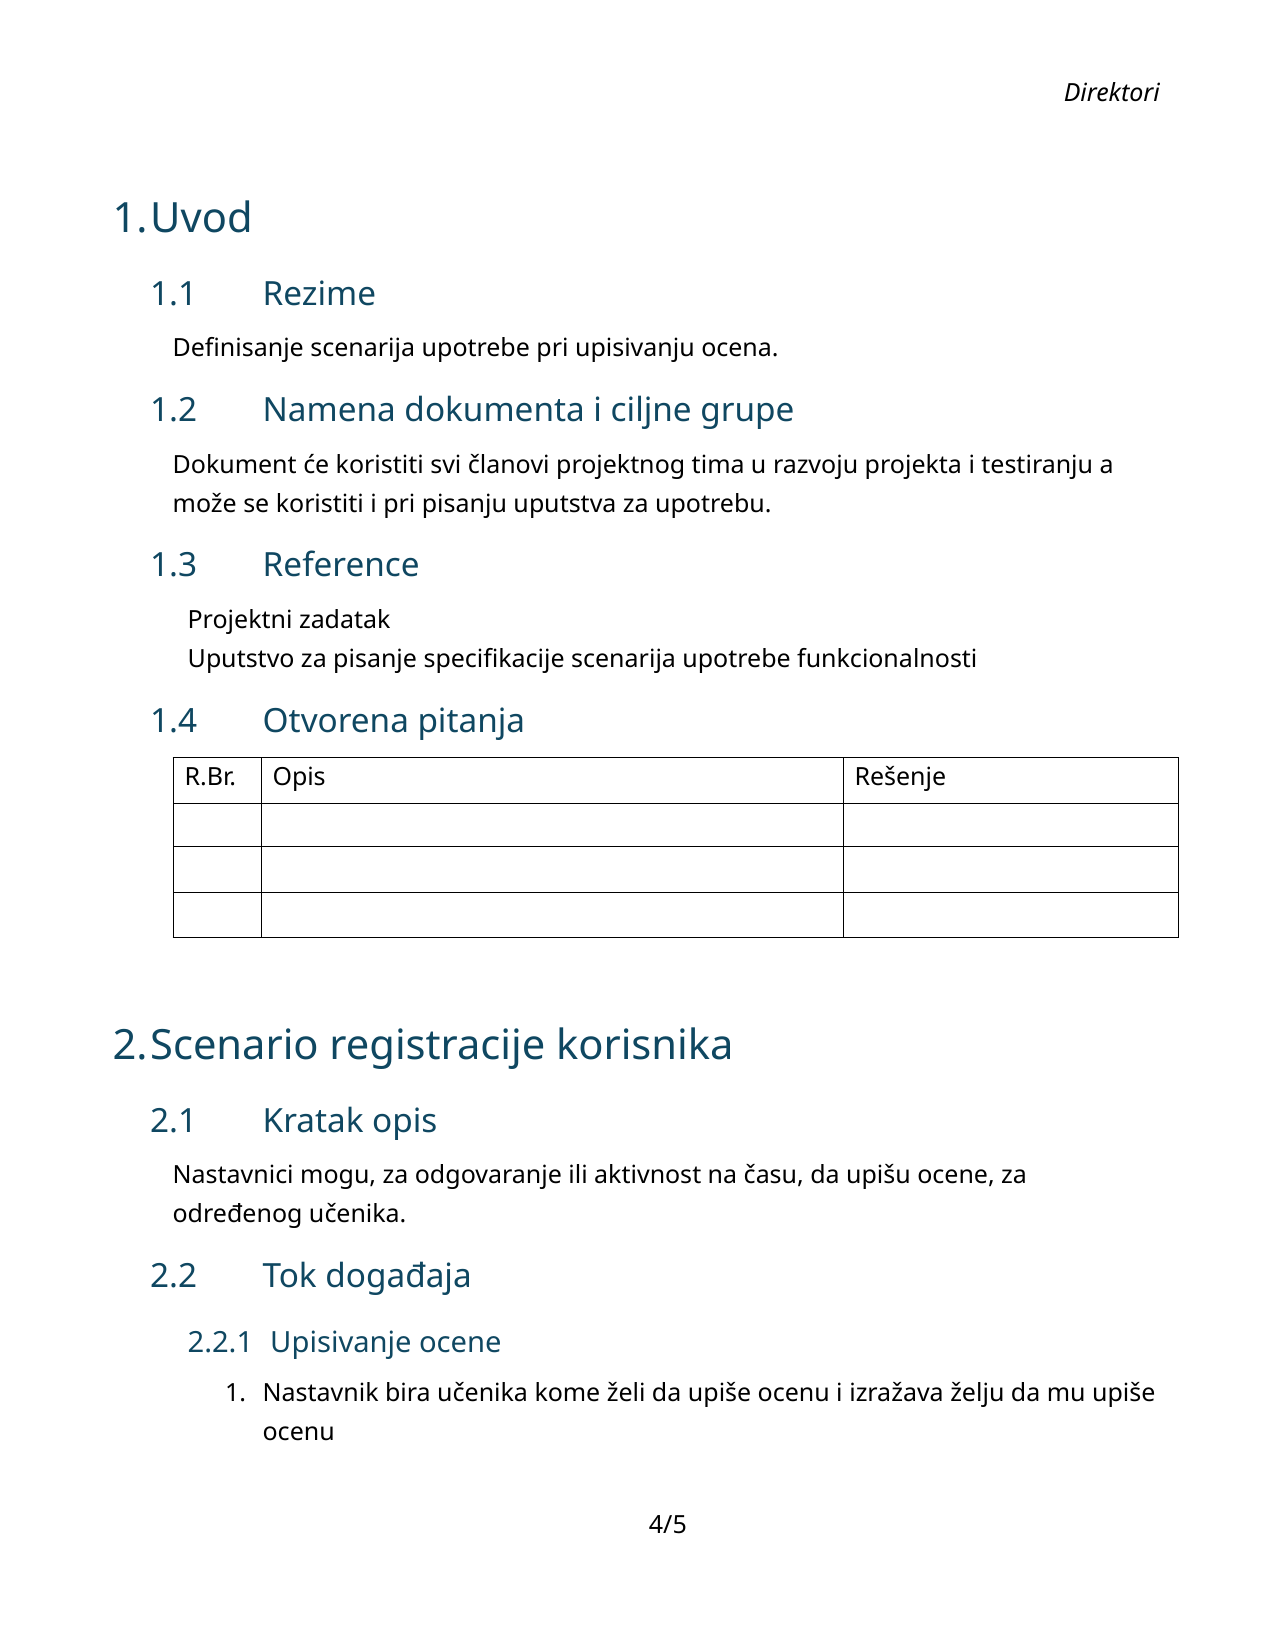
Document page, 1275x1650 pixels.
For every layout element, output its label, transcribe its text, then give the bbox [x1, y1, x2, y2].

text Definisanje scenarija upotrebe pri upisivanju ocena. [172, 330, 1162, 364]
text Dokument će koristiti svi članovi projektnog tima u razvoju projekta i testiranju a može se koristiti i pri pisanju uputstva za upotrebu. [172, 446, 1162, 519]
table_header Opis [262, 758, 843, 803]
list Nastavnik bira učenika kome želi da upiše ocenu i izražava želju da mu upiše ocenu [225, 1375, 1162, 1448]
subtitle Reference [150, 541, 1162, 587]
table_cell [262, 847, 843, 892]
text Nastavnici mogu, za odgovaranje ili aktivnost na času, da upišu ocene, za određenog učenika. [172, 1157, 1162, 1230]
table_header Rešenje [844, 758, 1178, 803]
list Uputstvo za pisanje specifikacije scenarija upotrebe funkcionalnosti [187, 641, 1162, 675]
table_cell [174, 804, 261, 846]
table_header R.Br. [174, 758, 261, 803]
table_cell [174, 847, 261, 892]
table_cell [262, 804, 843, 846]
subtitle Rezime [150, 269, 1162, 315]
subtitle Namena dokumenta i ciljne grupe [150, 386, 1162, 431]
table_cell [174, 893, 261, 937]
subtitle Kratak opis [150, 1096, 1162, 1142]
subtitle Upisivanje ocene [187, 1321, 1162, 1361]
subtitle Scenario registracije korisnika [112, 1014, 1162, 1071]
subtitle Tok događaja [150, 1252, 1162, 1297]
table_cell [262, 893, 843, 937]
subtitle Otvorena pitanja [150, 697, 1162, 742]
table_cell [844, 804, 1178, 846]
subtitle Uvod [112, 187, 1162, 244]
list Projektni zadatak [187, 602, 1162, 636]
table_cell [844, 893, 1178, 937]
table_cell [844, 847, 1178, 892]
